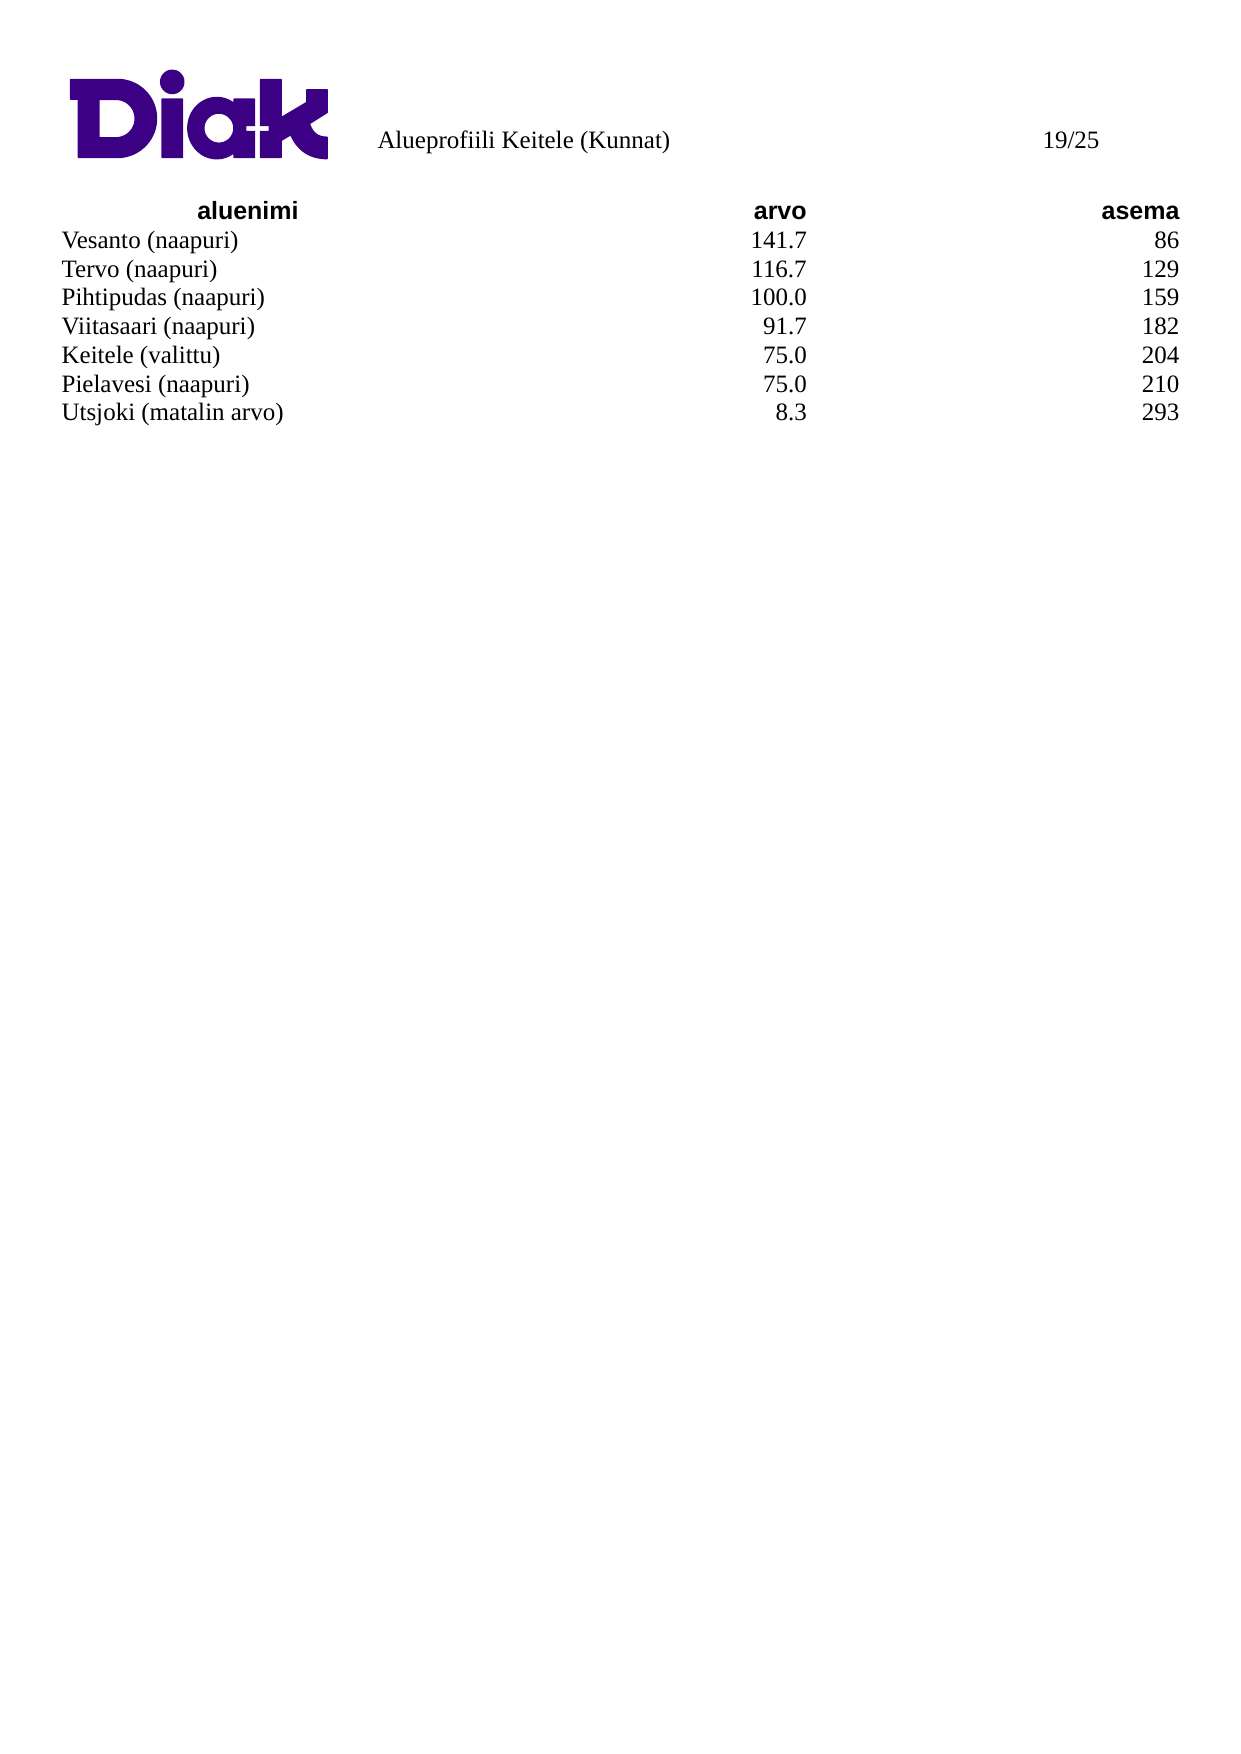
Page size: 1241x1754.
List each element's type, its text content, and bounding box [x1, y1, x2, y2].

table_header aluenimi [61, 196, 434, 225]
table_cell 159 [806, 283, 1179, 311]
table_cell 204 [806, 340, 1179, 369]
table_cell 141.7 [434, 225, 806, 254]
table_cell Vesanto (naapuri) [61, 225, 434, 254]
table_cell 86 [806, 225, 1179, 254]
table_cell Pielavesi (naapuri) [61, 369, 434, 397]
table_cell Tervo (naapuri) [61, 254, 434, 282]
table_cell Viitasaari (naapuri) [61, 311, 434, 340]
table_header asema [806, 196, 1179, 225]
table_cell 182 [806, 311, 1179, 340]
table_cell 129 [806, 254, 1179, 282]
table_cell 75.0 [434, 369, 806, 397]
table_cell 8.3 [434, 398, 806, 426]
table_cell 91.7 [434, 311, 806, 340]
table_cell Utsjoki (matalin arvo) [61, 398, 434, 426]
table_cell 293 [806, 398, 1179, 426]
table_header arvo [434, 196, 806, 225]
table_cell 210 [806, 369, 1179, 397]
table_cell 75.0 [434, 340, 806, 369]
table_cell 116.7 [434, 254, 806, 282]
table_cell 100.0 [434, 283, 806, 311]
table_cell Pihtipudas (naapuri) [61, 283, 434, 311]
table_cell Keitele (valittu) [61, 340, 434, 369]
